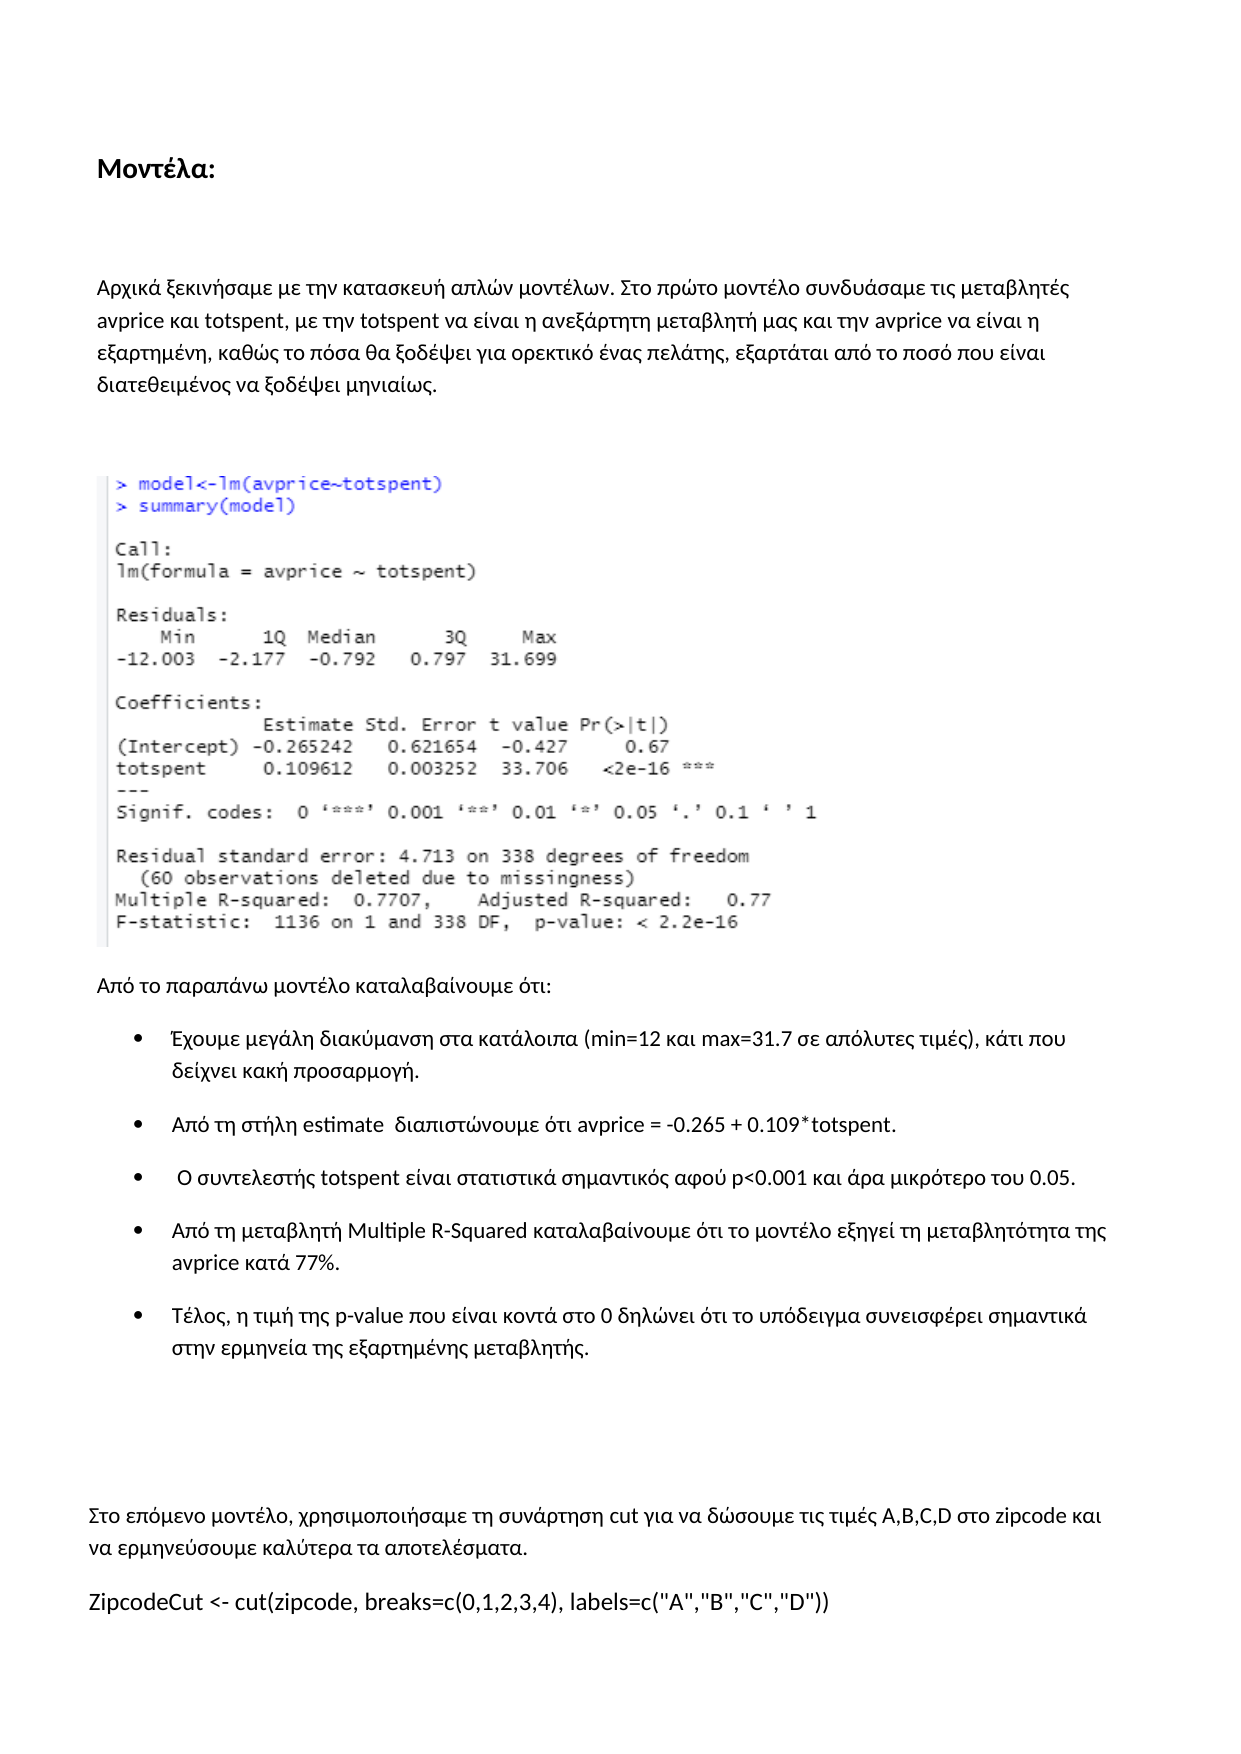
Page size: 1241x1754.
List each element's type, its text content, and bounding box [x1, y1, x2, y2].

list Από τη στήλη estimate διαπιστώνουμε ότι avprice = -0.265 + 0.109*totspent. [134, 1110, 1122, 1138]
list Τέλος, η τιμή της p-value που είναι κοντά στο 0 δηλώνει ότι το υπόδειγμα συνεισφέρει σημαντικά στην ερμηνεία της εξαρτημένης μεταβλητής. [134, 1301, 1122, 1361]
list O συντελεστής totspent είναι στατιστικά σημαντικός αφού p<0.001 και άρα μικρότερο του 0.05. [134, 1163, 1122, 1191]
text ZipcodeCut <- cut(zipcode, breaks=c(0,1,2,3,4), labels=c("A","B","C","D")) [89, 1586, 1122, 1617]
text Μοντέλα: [97, 150, 1122, 186]
list Έχουμε μεγάλη διακύμανση στα κατάλοιπα (min=12 και max=31.7 σε απόλυτες τιμές), κάτι που δείχνει κακή προσαρμογή. [134, 1024, 1122, 1085]
text Από το παραπάνω μοντέλο καταλαβαίνουμε ότι: [97, 971, 1122, 999]
text Στο επόμενο μοντέλο, χρησιμοποιήσαμε τη συνάρτηση cut για να δώσουμε τις τιμές Α,B,C,D στο zipcode και να ερμηνεύσουμε καλύτερα τα αποτελέσματα. [89, 1501, 1122, 1561]
list Από τη μεταβλητή Multiple R-Squared καταλαβαίνουμε ότι το μοντέλο εξηγεί τη μεταβλητότητα της avprice κατά 77%. [134, 1216, 1122, 1276]
text Αρχικά ξεκινήσαμε με την κατασκευή απλών μοντέλων. Στο πρώτο μοντέλο συνδυάσαμε τις μεταβλητές avprice και totspent, με την totspent να είναι η ανεξάρτητη μεταβλητή μας και την avprice να είναι η εξαρτημένη, καθώς το πόσα θα ξοδέψει για ορεκτικό ένας πελάτης, εξαρτάται από το ποσό που είναι διατεθειμένος να ξοδέψει μηνιαίως. [97, 273, 1122, 398]
